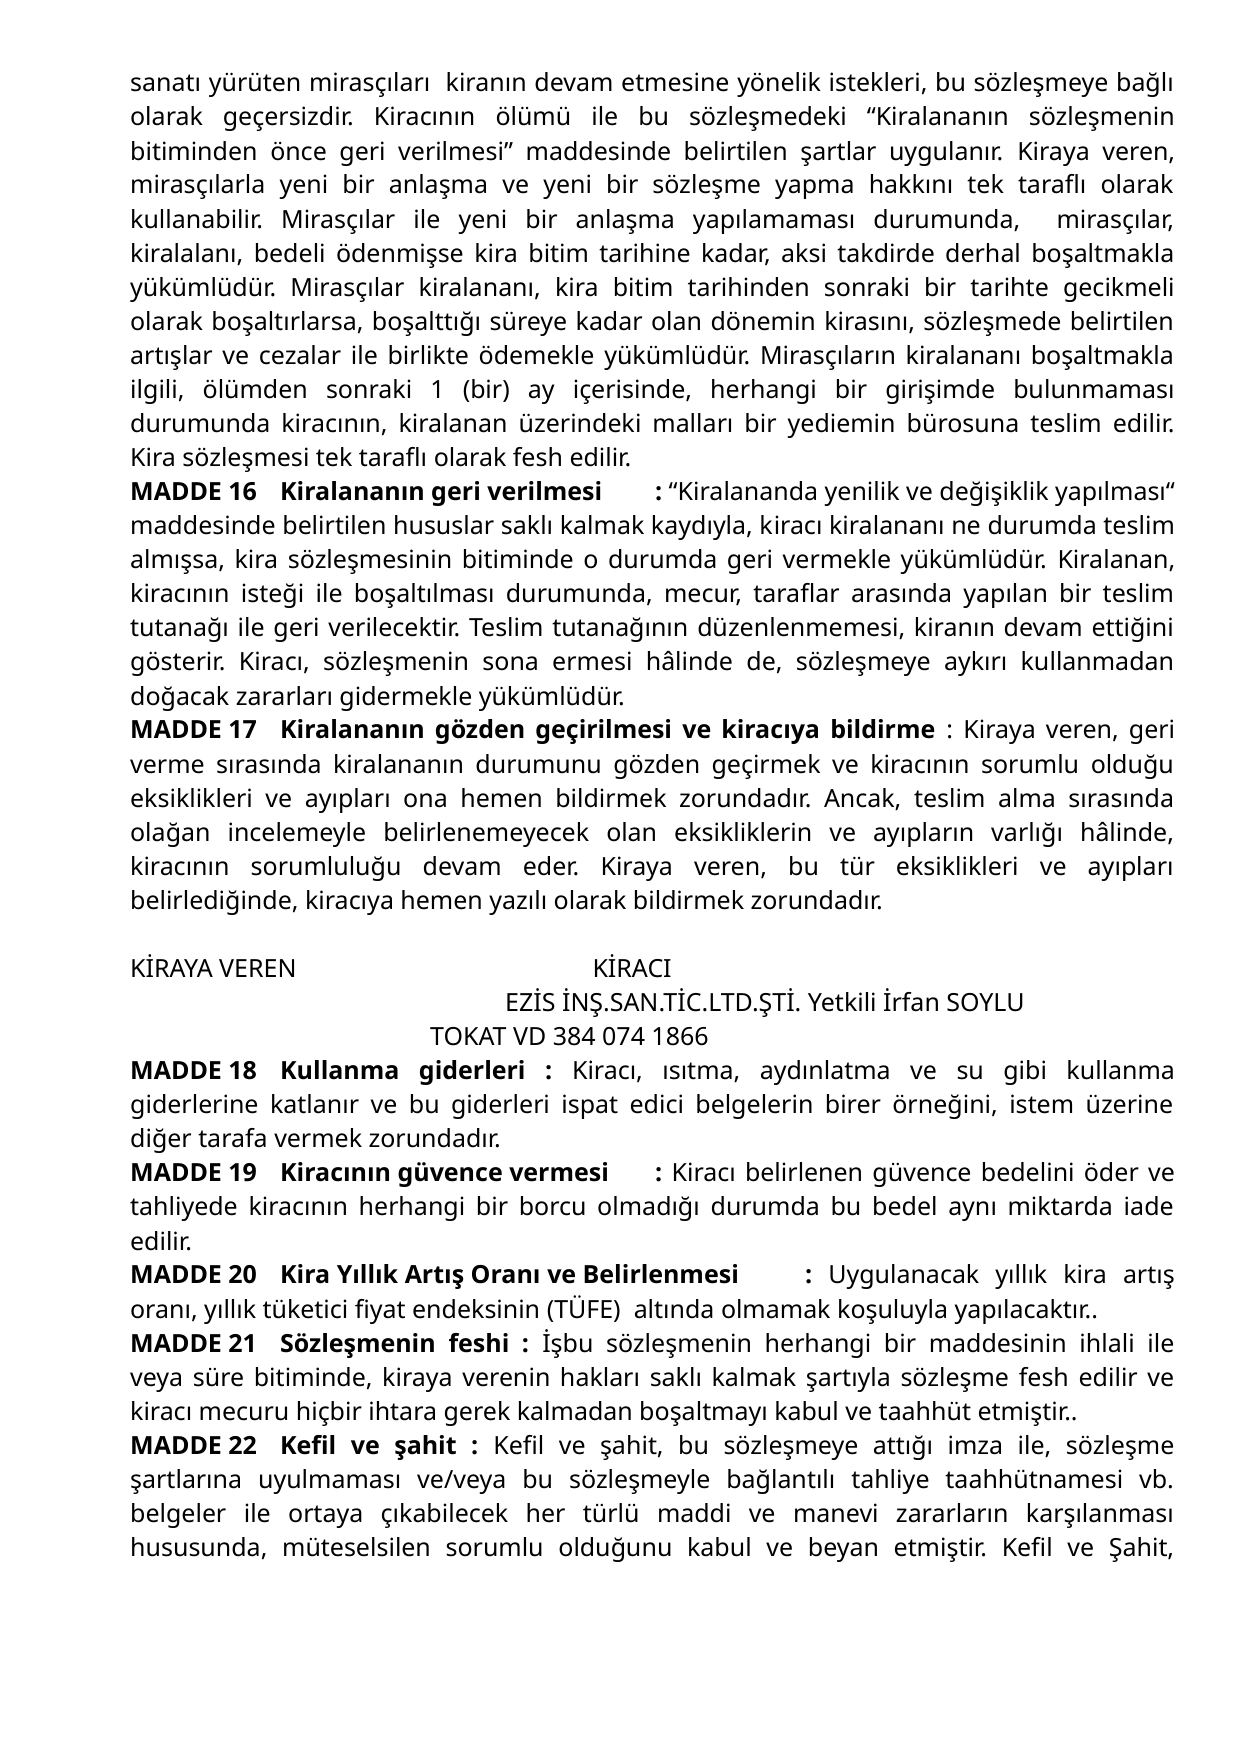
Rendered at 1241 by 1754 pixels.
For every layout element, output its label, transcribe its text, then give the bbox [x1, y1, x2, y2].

text KİRAYA VEREN KİRACI [130, 951, 1175, 985]
text sanatı yürüten mirasçıları kiranın devam etmesine yönelik istekleri, bu sözleşmeye bağlı olarak geçersizdir. Kiracının ölümü ile bu sözleşmedeki “Kiralananın sözleşmenin bitiminden önce geri verilmesi” maddesinde belirtilen şartlar uygulanır. Kiraya veren, mirasçılarla yeni bir anlaşma ve yeni bir sözleşme yapma hakkını tek taraflı olarak kullanabilir. Mirasçılar ile yeni bir anlaşma yapılamaması durumunda, mirasçılar, kiralalanı, bedeli ödenmişse kira bitim tarihine kadar, aksi takdirde derhal boşaltmakla yükümlüdür. Mirasçılar kiralananı, kira bitim tarihinden sonraki bir tarihte gecikmeli olarak boşaltırlarsa, boşalttığı süreye kadar olan dönemin kirasını, sözleşmede belirtilen artışlar ve cezalar ile birlikte ödemekle yükümlüdür. Mirasçıların kiralananı boşaltmakla ilgili, ölümden sonraki 1 (bir) ay içerisinde, herhangi bir girişimde bulunmaması durumunda kiracının, kiralanan üzerindeki malları bir yediemin bürosuna teslim edilir. Kira sözleşmesi tek taraflı olarak fesh edilir. [130, 65, 1175, 474]
text MADDE 19 Kiracının güvence vermesi : Kiracı belirlenen güvence bedelini öder ve tahliyede kiracının herhangi bir borcu olmadığı durumda bu bedel aynı miktarda iade edilir. [130, 1155, 1175, 1257]
text MADDE 18 Kullanma giderleri : Kiracı, ısıtma, aydınlatma ve su gibi kullanma giderlerine katlanır ve bu giderleri ispat edici belgelerin birer örneğini, istem üzerine diğer tarafa vermek zorundadır. [130, 1053, 1175, 1155]
text MADDE 21 Sözleşmenin feshi : İşbu sözleşmenin herhangi bir maddesinin ihlali ile veya süre bitiminde, kiraya verenin hakları saklı kalmak şartıyla sözleşme fesh edilir ve kiracı mecuru hiçbir ihtara gerek kalmadan boşaltmayı kabul ve taahhüt etmiştir.. [130, 1325, 1175, 1427]
text MADDE 20 Kira Yıllık Artış Oranı ve Belirlenmesi : Uygulanacak yıllık kira artış oranı, yıllık tüketici fiyat endeksinin (TÜFE) altında olmamak koşuluyla yapılacaktır.. [130, 1257, 1175, 1325]
list MADDE 22 Kefil ve şahit : Kefil ve şahit, bu sözleşmeye attığı imza ile, sözleşme şartlarına uyulmaması ve/veya bu sözleşmeyle bağlantılı tahliye taahhütnamesi vb. belgeler ile ortaya çıkabilecek her türlü maddi ve manevi zararların karşılanması hususunda, müteselsilen sorumlu olduğunu kabul ve beyan etmiştir. Kefil ve Şahit, [130, 1427, 1175, 1564]
text EZİS İNŞ.SAN.TİC.LTD.ŞTİ. Yetkili İrfan SOYLU TOKAT VD 384 074 1866 [130, 985, 1175, 1053]
text MADDE 16 Kiralananın geri verilmesi : “Kiralananda yenilik ve değişiklik yapılması“ maddesinde belirtilen hususlar saklı kalmak kaydıyla, kiracı kiralananı ne durumda teslim almışsa, kira sözleşmesinin bitiminde o durumda geri vermekle yükümlüdür. Kiralanan, kiracının isteği ile boşaltılması durumunda, mecur, taraflar arasında yapılan bir teslim tutanağı ile geri verilecektir. Teslim tutanağının düzenlenmemesi, kiranın devam ettiğini gösterir. Kiracı, sözleşmenin sona ermesi hâlinde de, sözleşmeye aykırı kullanmadan doğacak zararları gidermekle yükümlüdür. [130, 474, 1175, 712]
text MADDE 17 Kiralananın gözden geçirilmesi ve kiracıya bildirme : Kiraya veren, geri verme sırasında kiralananın durumunu gözden geçirmek ve kiracının sorumlu olduğu eksiklikleri ve ayıpları ona hemen bildirmek zorundadır. Ancak, teslim alma sırasında olağan incelemeyle belirlenemeyecek olan eksikliklerin ve ayıpların varlığı hâlinde, kiracının sorumluluğu devam eder. Kiraya veren, bu tür eksiklikleri ve ayıpları belirlediğinde, kiracıya hemen yazılı olarak bildirmek zorundadır. [130, 712, 1175, 917]
